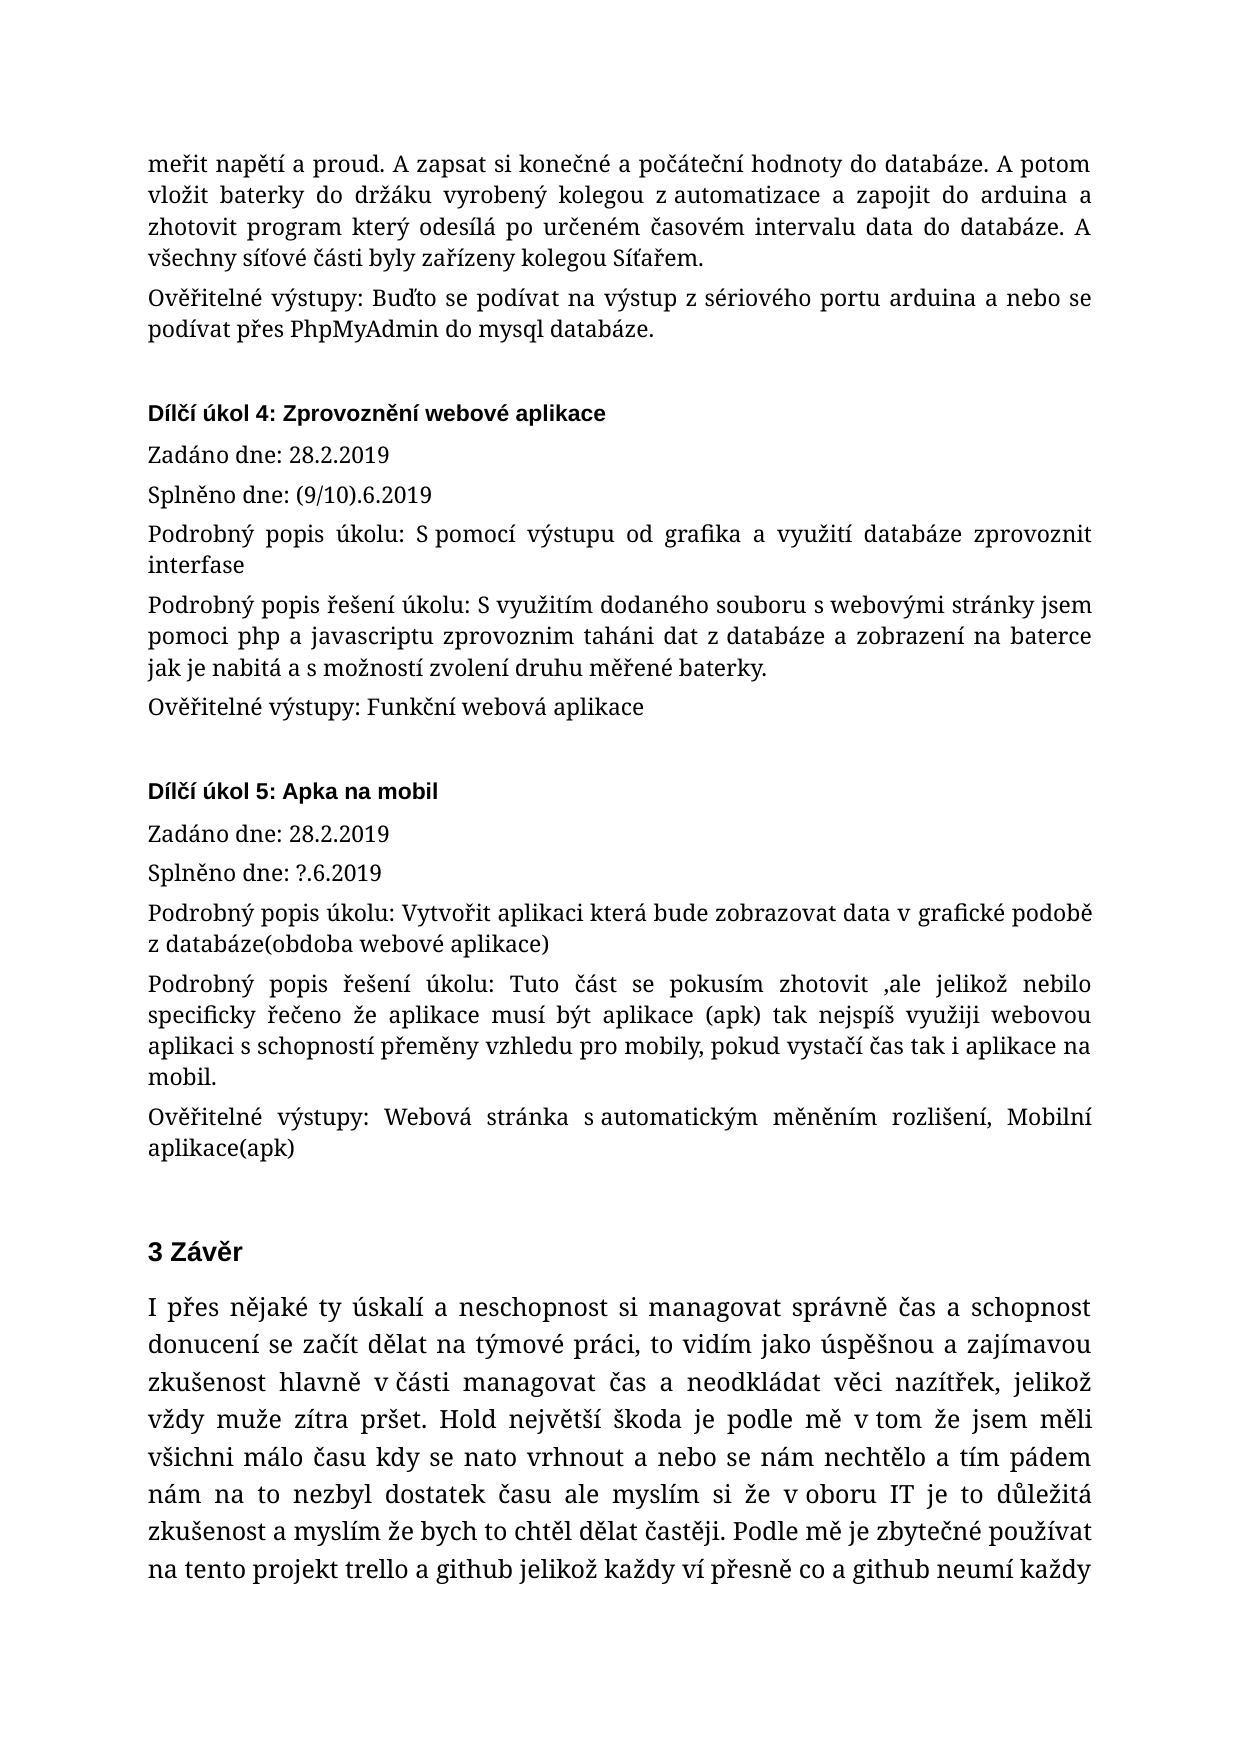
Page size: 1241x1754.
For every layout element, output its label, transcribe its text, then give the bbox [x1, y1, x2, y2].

text Ověřitelné výstupy: Webová stránka s automatickým měněním rozlišení, Mobilní aplikace(apk) [148, 1100, 1093, 1163]
list Zadáno dne: 28.2.2019 [148, 438, 1093, 470]
subtitle 3 Závěr [148, 1236, 1093, 1267]
text Podrobný popis řešení úkolu: Tuto část se pokusím zhotovit ,ale jelikož nebilo specificky řečeno že aplikace musí být aplikace (apk) tak nejspíš využiji webovou aplikaci s schopností přeměny vzhledu pro mobily, pokud vystačí čas tak i aplikace na mobil. [148, 967, 1093, 1092]
list Splněno dne: ?.6.2019 [148, 857, 1093, 888]
text Podrobný popis řešení úkolu: S využitím dodaného souboru s webovými stránky jsem pomoci php a javascriptu zprovoznim taháni dat z databáze a zobrazení na baterce jak je nabitá a s možností zvolení druhu měřené baterky. [148, 588, 1093, 682]
text Ověřitelné výstupy: Funkční webová aplikace [148, 691, 1093, 722]
list Zadáno dne: 28.2.2019 [148, 817, 1093, 848]
text Podrobný popis úkolu: S pomocí výstupu od grafika a využití databáze zprovoznit interfase [148, 518, 1093, 580]
text Ověřitelné výstupy: Buďto se podívat na výstup z sériového portu arduina a nebo se podívat přes PhpMyAdmin do mysql databáze. [148, 281, 1093, 343]
text meřit napětí a proud. A zapsat si konečné a počáteční hodnoty do databáze. A potom vložit baterky do držáku vyrobený kolegou z automatizace a zapojit do arduina a zhotovit program který odesílá po určeném časovém intervalu data do databáze. A všechny síťové části byly zařízeny kolegou Síťařem. [148, 148, 1093, 273]
text I přes nějaké ty úskalí a neschopnost si managovat správně čas a schopnost donucení se začít dělat na týmové práci, to vidím jako úspěšnou a zajímavou zkušenost hlavně v části managovat čas a neodkládat věci nazítřek, jelikož vždy muže zítra pršet. Hold největší škoda je podle mě v tom že jsem měli všichni málo času kdy se nato vrhnout a nebo se nám nechtělo a tím pádem nám na to nezbyl dostatek času ale myslím si že v oboru IT je to důležitá zkušenost a myslím že bych to chtěl dělat častěji. Podle mě je zbytečné používat na tento projekt trello a github jelikož každy ví přesně co a github neumí každy [148, 1290, 1093, 1586]
text Podrobný popis úkolu: Vytvořit aplikaci která bude zobrazovat data v grafické podobě z databáze(obdoba webové aplikace) [148, 896, 1093, 959]
subtitle Dílčí úkol 5: Apka na mobil [148, 778, 1093, 804]
subtitle Dílčí úkol 4: Zprovoznění webové aplikace [148, 400, 1093, 426]
list Splněno dne: (9/10).6.2019 [148, 478, 1093, 509]
